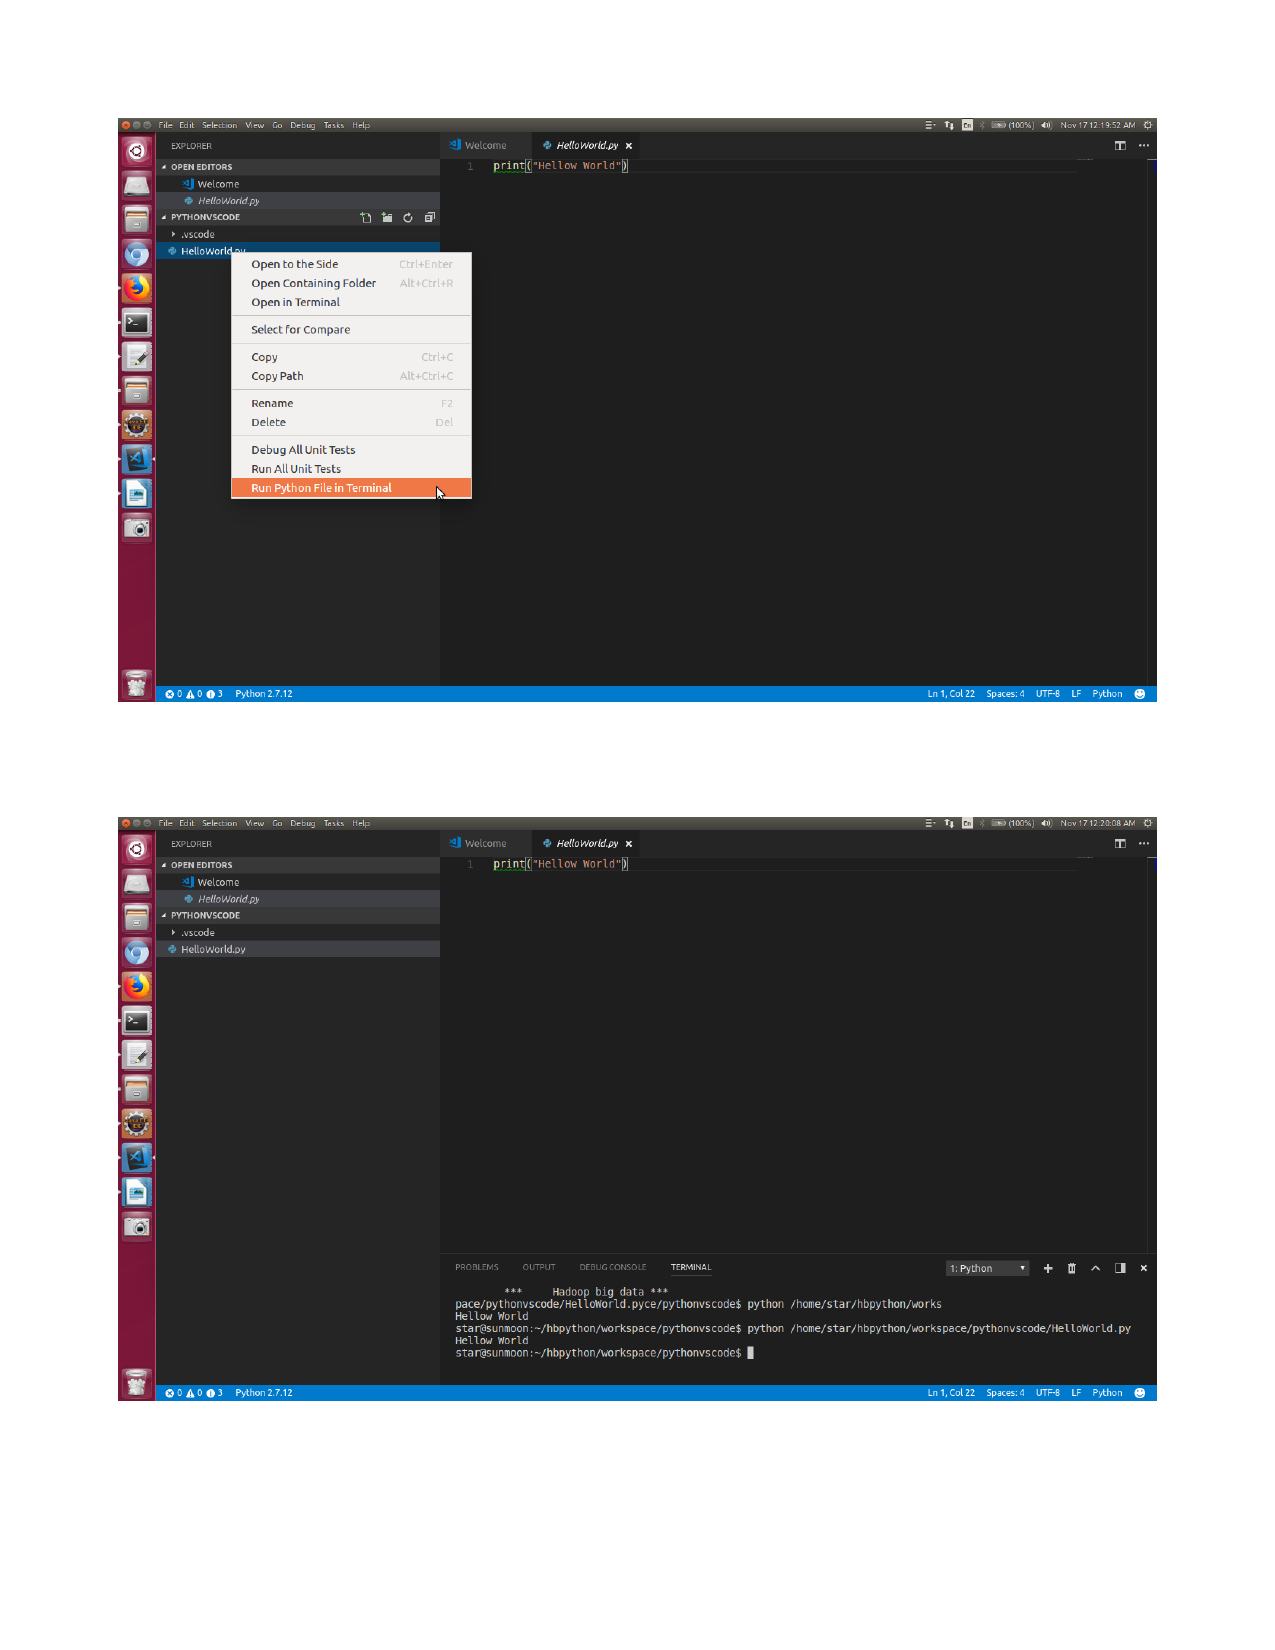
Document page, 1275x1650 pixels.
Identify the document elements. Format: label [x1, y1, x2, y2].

picture [118, 817, 1157, 1401]
picture [118, 118, 1157, 702]
